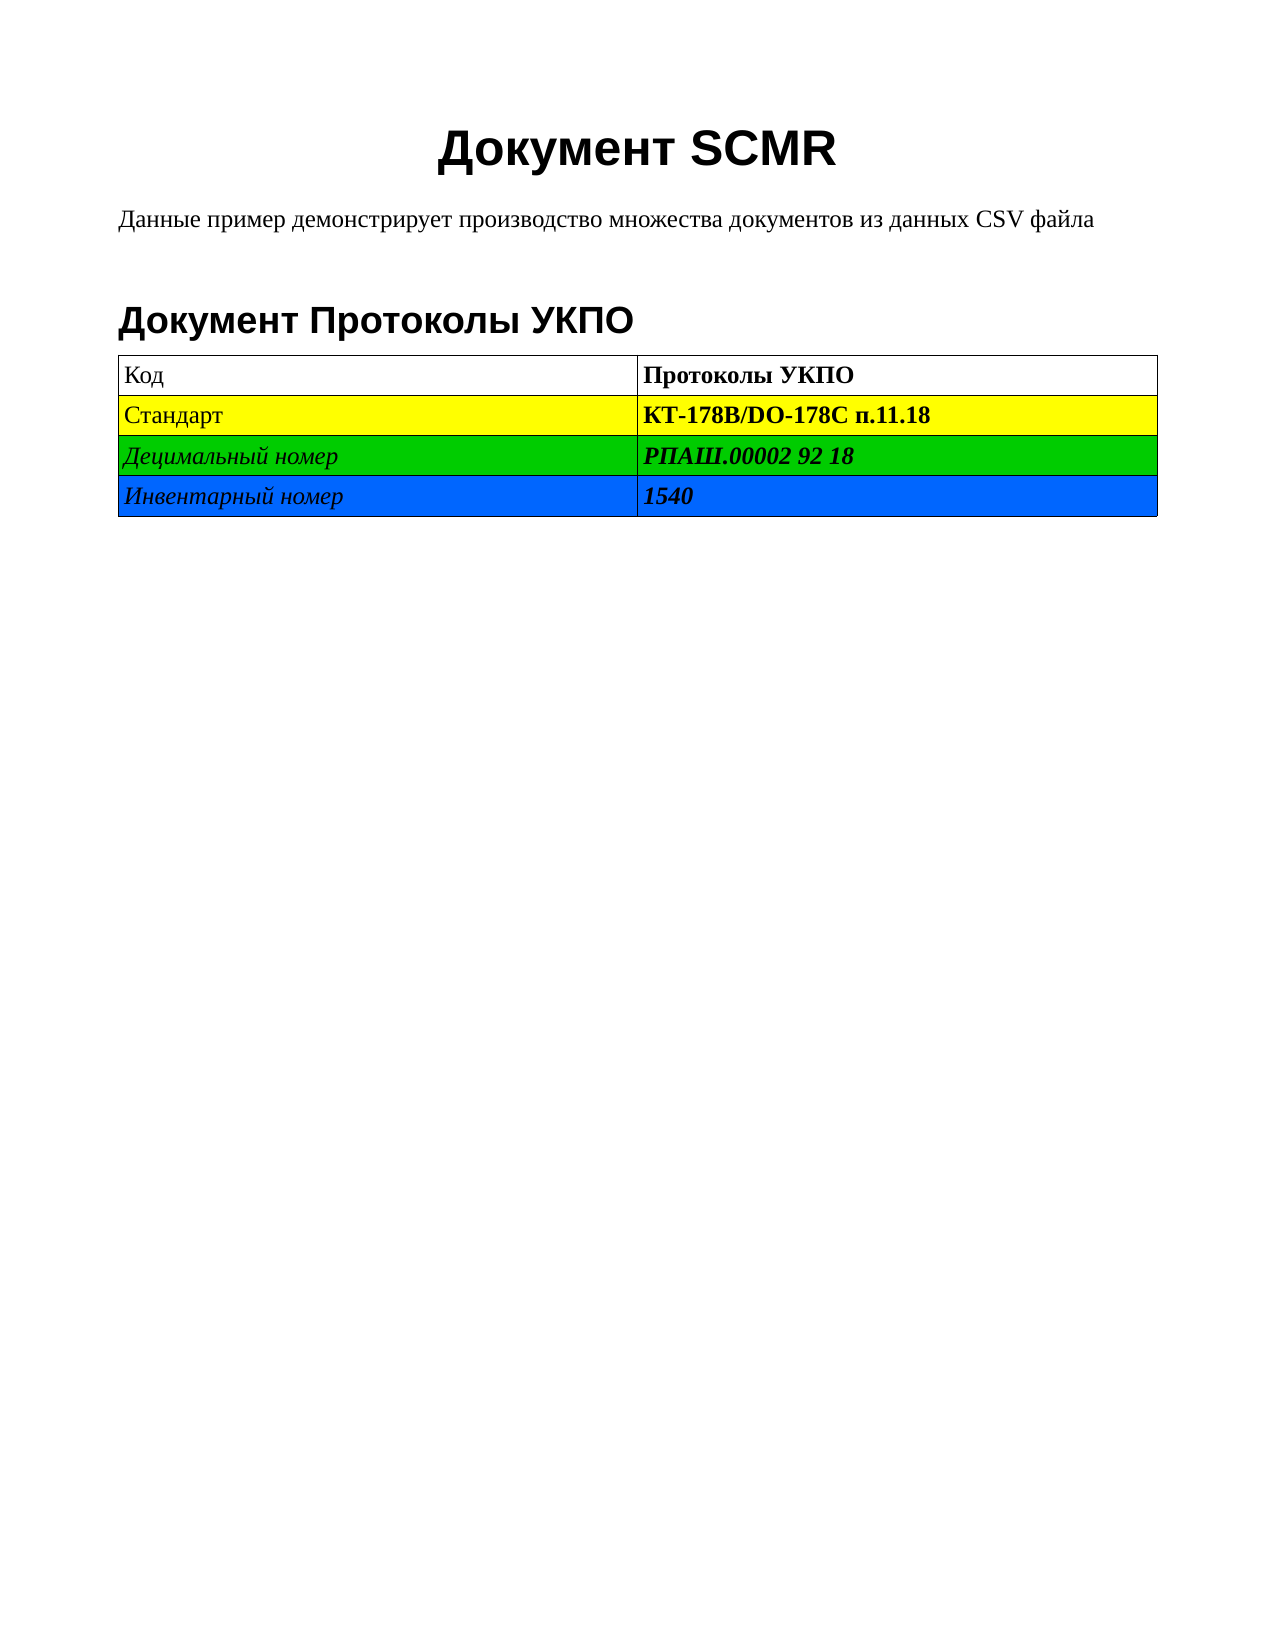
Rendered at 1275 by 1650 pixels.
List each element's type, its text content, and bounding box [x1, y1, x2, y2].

subtitle Документ Протоколы УКПО [118, 298, 1157, 342]
subtitle Документ SCMR [118, 118, 1157, 176]
table_cell КТ-178В/DO-178C п.11.18 [638, 396, 1157, 435]
table_header Код [119, 356, 637, 395]
table_cell Инвентарный номер [119, 476, 637, 516]
table_cell 1540 [638, 476, 1157, 516]
table_cell Стандарт [119, 396, 637, 435]
text Данные пример демонстрирует производство множества документов из данных CSV файла [118, 204, 1157, 233]
table_cell Децимальный номер [119, 436, 637, 475]
table_header Протоколы УКПО [638, 356, 1157, 395]
table_cell РПАШ.00002 92 18 [638, 436, 1157, 475]
